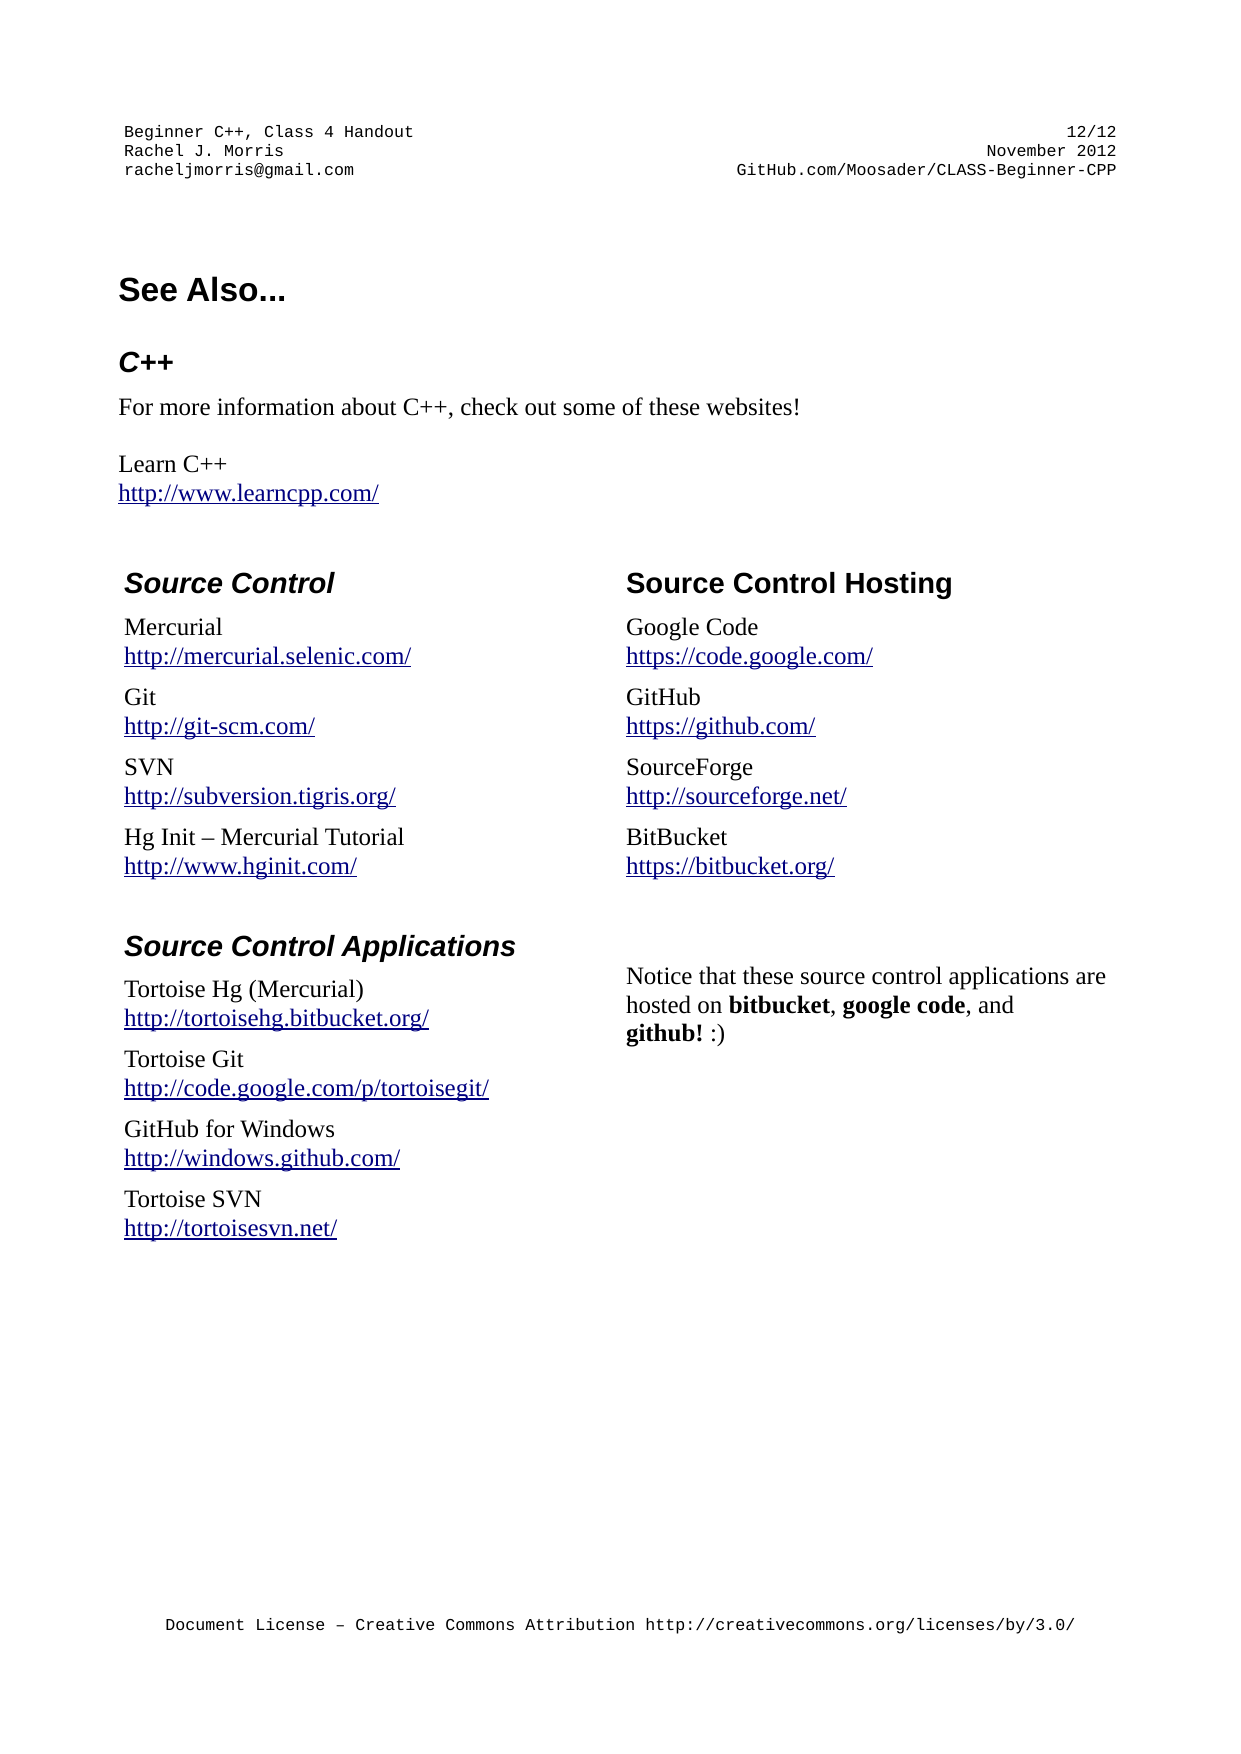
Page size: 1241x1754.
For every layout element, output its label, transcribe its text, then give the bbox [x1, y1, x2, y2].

subtitle C++ [118, 346, 1122, 379]
text Learn C++ [118, 449, 1122, 478]
table_header Source Control Hosting Google Code https://code.google.com/ GitHub https://github.com/ SourceForge http://sourceforge.net/ BitBucket https://bitbucket.org/ [620, 535, 1122, 898]
text http://www.learncpp.com/ [118, 478, 1122, 507]
subtitle See Also... [118, 269, 1122, 308]
table_header Source Control Mercurial http://mercurial.selenic.com/ Git http://git-scm.com/ SVN http://subversion.tigris.org/ Hg Init – Mercurial Tutorial http://www.hginit.com/ [118, 535, 620, 898]
table_cell Notice that these source control applications are hosted on bitbucket, google code, and github! :) [620, 898, 1122, 1260]
text For more information about C++, check out some of these websites! [118, 392, 1122, 420]
table_cell Source Control Applications Tortoise Hg (Mercurial) http://tortoisehg.bitbucket.org/ Tortoise Git http://code.google.com/p/tortoisegit/ GitHub for Windows http://windows.github.com/ Tortoise SVN http://tortoisesvn.net/ [118, 898, 620, 1260]
